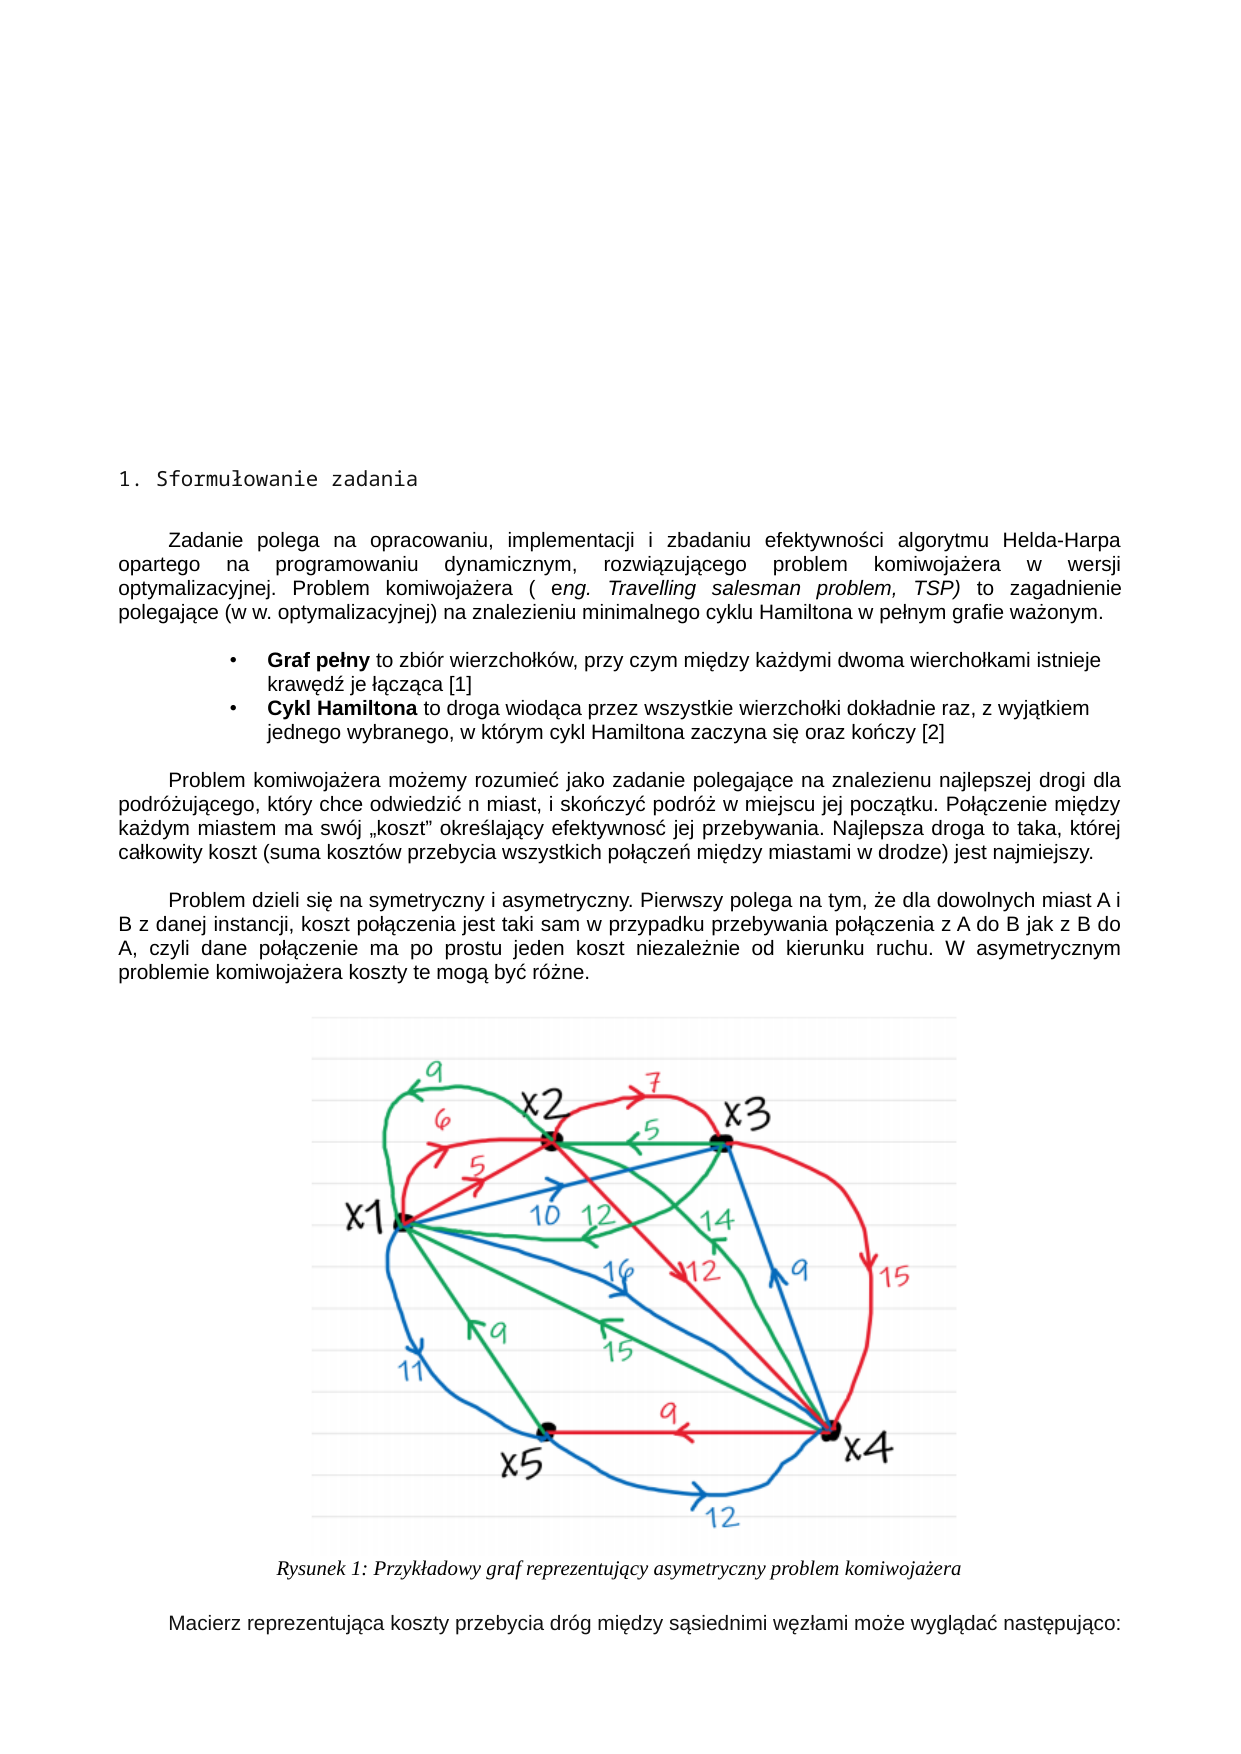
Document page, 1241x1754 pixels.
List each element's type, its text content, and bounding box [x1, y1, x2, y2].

list Cykl Hamiltona to droga wiodąca przez wszystkie wierzchołki dokładnie raz, z wyjątkiem jednego wybranego, w którym cykl Hamiltona zaczyna się oraz kończy [2] [229, 696, 1122, 744]
text Problem dzieli się na symetryczny i asymetryczny. Pierwszy polega na tym, że dla dowolnych miast A i B z danej instancji, koszt połączenia jest taki sam w przypadku przebywania połączenia z A do B jak z B do A, czyli dane połączenie ma po prostu jeden koszt niezależnie od kierunku ruchu. W asymetrycznym problemie komiwojażera koszty te mogą być różne. [118, 888, 1122, 984]
text Rysunek 1: Przykładowy graf reprezentujący asymetryczny problem komiwojażera [223, 1072, 1017, 1580]
text 1. Sformułowanie zadania [118, 464, 1122, 492]
picture [242, 1010, 998, 1556]
text Problem komiwojażera możemy rozumieć jako zadanie polegające na znalezienu najlepszej drogi dla podróżującego, który chce odwiedzić n miast, i skończyć podróż w miejscu jej początku. Połączenie między każdym miastem ma swój „koszt” określający efektywnosć jej przebywania. Najlepsza droga to taka, której całkowity koszt (suma kosztów przebycia wszystkich połączeń między miastami w drodze) jest najmiejszy. [118, 768, 1122, 864]
list Graf pełny to zbiór wierzchołków, przy czym między każdymi dwoma wierchołkami istnieje krawędź je łącząca [1] [229, 648, 1122, 696]
text Zadanie polega na opracowaniu, implementacji i zbadaniu efektywności algorytmu Helda-Harpa opartego na programowaniu dynamicznym, rozwiązującego problem komiwojażera w wersji optymalizacyjnej. Problem komiwojażera ( eng. Travelling salesman problem, TSP) to zagadnienie polegające (w w. optymalizacyjnej) na znalezieniu minimalnego cyklu Hamiltona w pełnym grafie ważonym. [118, 528, 1122, 624]
text Macierz reprezentująca koszty przebycia dróg między sąsiednimi węzłami może wyglądać następująco: [118, 1611, 1122, 1635]
